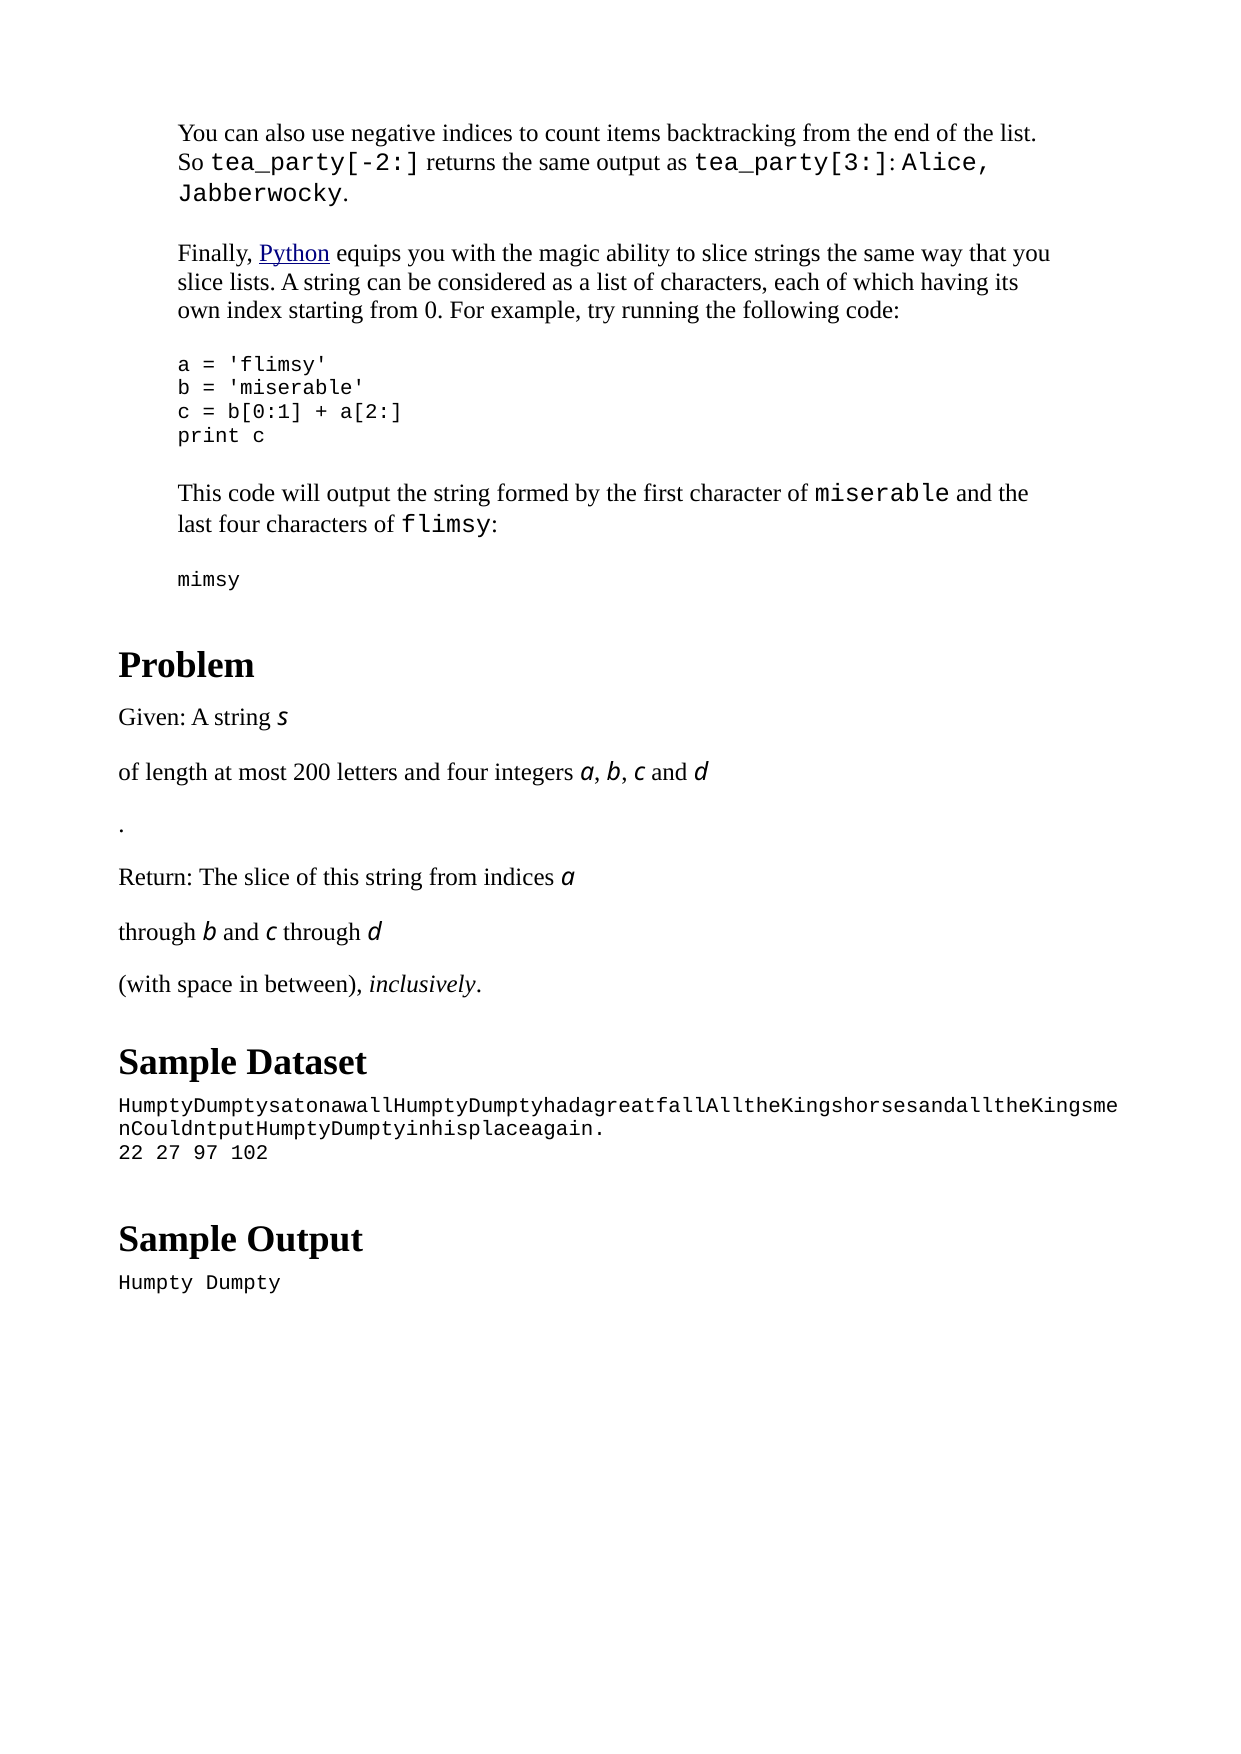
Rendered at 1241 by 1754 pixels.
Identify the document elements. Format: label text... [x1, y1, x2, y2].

text Finally, Python equips you with the magic ability to slice strings the same way that you slice lists. A string can be considered as a list of characters, each of which having its own index starting from 0. For example, try running the following code: [177, 238, 1063, 324]
text 22 27 97 102 [118, 1142, 1122, 1166]
text Humpty Dumpty [118, 1272, 1122, 1295]
text . [118, 809, 1122, 838]
text Return: The slice of this string from indices a [118, 858, 1122, 892]
subtitle Problem [118, 643, 1122, 686]
text HumptyDumptysatonawallHumptyDumptyhadagreatfallAlltheKingshorsesandalltheKingsmenCouldntputHumptyDumptyinhisplaceagain. [118, 1095, 1122, 1142]
text You can also use negative indices to count items backtracking from the end of the list. So tea_party[-2:] returns the same output as tea_party[3:]: Alice, Jabberwocky. [177, 118, 1063, 208]
text mimsy [177, 569, 1063, 593]
text Given: A string s [118, 698, 1122, 733]
text through b and c through d [118, 914, 1122, 948]
text a = 'flimsy' [177, 354, 1063, 377]
text c = b[0:1] + a[2:] [177, 401, 1063, 425]
text This code will output the string formed by the first character of miserable and the last four characters of flimsy: [177, 478, 1063, 539]
text b = 'miserable' [177, 377, 1063, 401]
subtitle Sample Output [118, 1216, 1122, 1259]
subtitle Sample Dataset [118, 1039, 1122, 1082]
text of length at most 200 letters and four integers a, b, c and d [118, 754, 1122, 788]
text print c [177, 425, 1063, 448]
text (with space in between), inclusively. [118, 969, 1122, 998]
